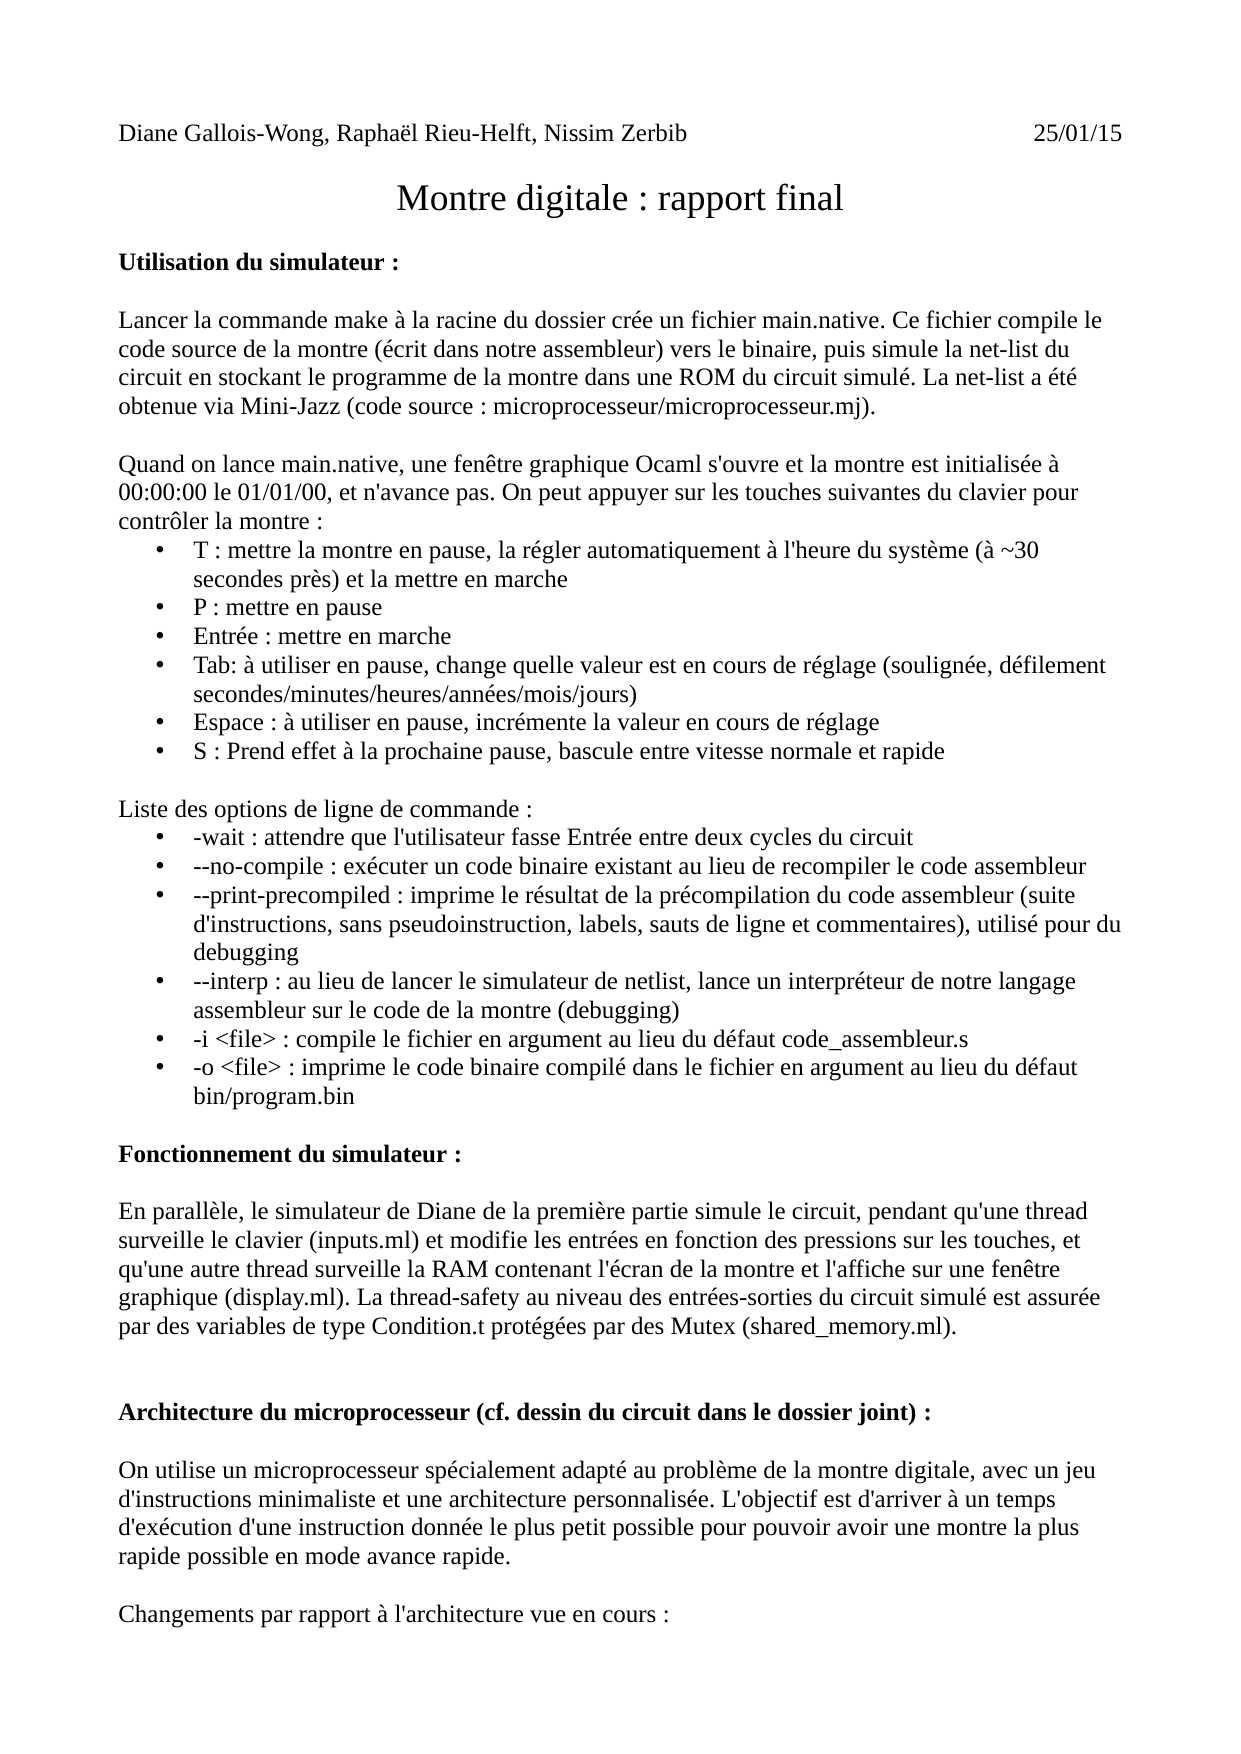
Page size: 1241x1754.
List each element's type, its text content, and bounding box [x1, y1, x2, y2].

list Espace : à utiliser en pause, incrémente la valeur en cours de réglage [156, 707, 1122, 736]
text Lancer la commande make à la racine du dossier crée un fichier main.native. Ce fichier compile le code source de la montre (écrit dans notre assembleur) vers le binaire, puis simule la net-list du circuit en stockant le programme de la montre dans une ROM du circuit simulé. La net-list a été obtenue via Mini-Jazz (code source : microprocesseur/microprocesseur.mj). [118, 305, 1122, 420]
text On utilise un microprocesseur spécialement adapté au problème de la montre digitale, avec un jeu d'instructions minimaliste et une architecture personnalisée. L'objectif est d'arriver à un temps d'exécution d'une instruction donnée le plus petit possible pour pouvoir avoir une montre la plus rapide possible en mode avance rapide. [118, 1455, 1122, 1570]
text Liste des options de ligne de commande : [118, 794, 1122, 822]
list -o <file> : imprime le code binaire compilé dans le fichier en argument au lieu du défaut bin/program.bin [156, 1052, 1122, 1110]
list Entrée : mettre en marche [156, 621, 1122, 650]
list -i <file> : compile le fichier en argument au lieu du défaut code_assembleur.s [156, 1024, 1122, 1052]
text Utilisation du simulateur : [118, 247, 1122, 276]
text Quand on lance main.native, une fenêtre graphique Ocaml s'ouvre et la montre est initialisée à 00:00:00 le 01/01/00, et n'avance pas. On peut appuyer sur les touches suivantes du clavier pour contrôler la montre : [118, 449, 1122, 535]
text Changements par rapport à l'architecture vue en cours : [118, 1599, 1122, 1627]
list P : mettre en pause [156, 592, 1122, 621]
text Diane Gallois-Wong, Raphaël Rieu-Helft, Nissim Zerbib 25/01/15 [118, 118, 1122, 147]
text En parallèle, le simulateur de Diane de la première partie simule le circuit, pendant qu'une thread surveille le clavier (inputs.ml) et modifie les entrées en fonction des pressions sur les touches, et qu'une autre thread surveille la RAM contenant l'écran de la montre et l'affiche sur une fenêtre graphique (display.ml). La thread-safety au niveau des entrées-sorties du circuit simulé est assurée par des variables de type Condition.t protégées par des Mutex (shared_memory.ml). [118, 1196, 1122, 1340]
list --no-compile : exécuter un code binaire existant au lieu de recompiler le code assembleur [156, 851, 1122, 880]
text Fonctionnement du simulateur : [118, 1139, 1122, 1167]
text Montre digitale : rapport final [118, 176, 1122, 219]
list --print-precompiled : imprime le résultat de la précompilation du code assembleur (suite d'instructions, sans pseudoinstruction, labels, sauts de ligne et commentaires), utilisé pour du debugging [156, 880, 1122, 966]
list S : Prend effet à la prochaine pause, bascule entre vitesse normale et rapide [156, 736, 1122, 765]
list --interp : au lieu de lancer le simulateur de netlist, lance un interpréteur de notre langage assembleur sur le code de la montre (debugging) [156, 966, 1122, 1024]
list -wait : attendre que l'utilisateur fasse Entrée entre deux cycles du circuit [156, 822, 1122, 851]
list T : mettre la montre en pause, la régler automatiquement à l'heure du système (à ~30 secondes près) et la mettre en marche [156, 535, 1122, 592]
list Tab: à utiliser en pause, change quelle valeur est en cours de réglage (soulignée, défilement secondes/minutes/heures/années/mois/jours) [156, 650, 1122, 707]
text Architecture du microprocesseur (cf. dessin du circuit dans le dossier joint) : [118, 1397, 1122, 1426]
